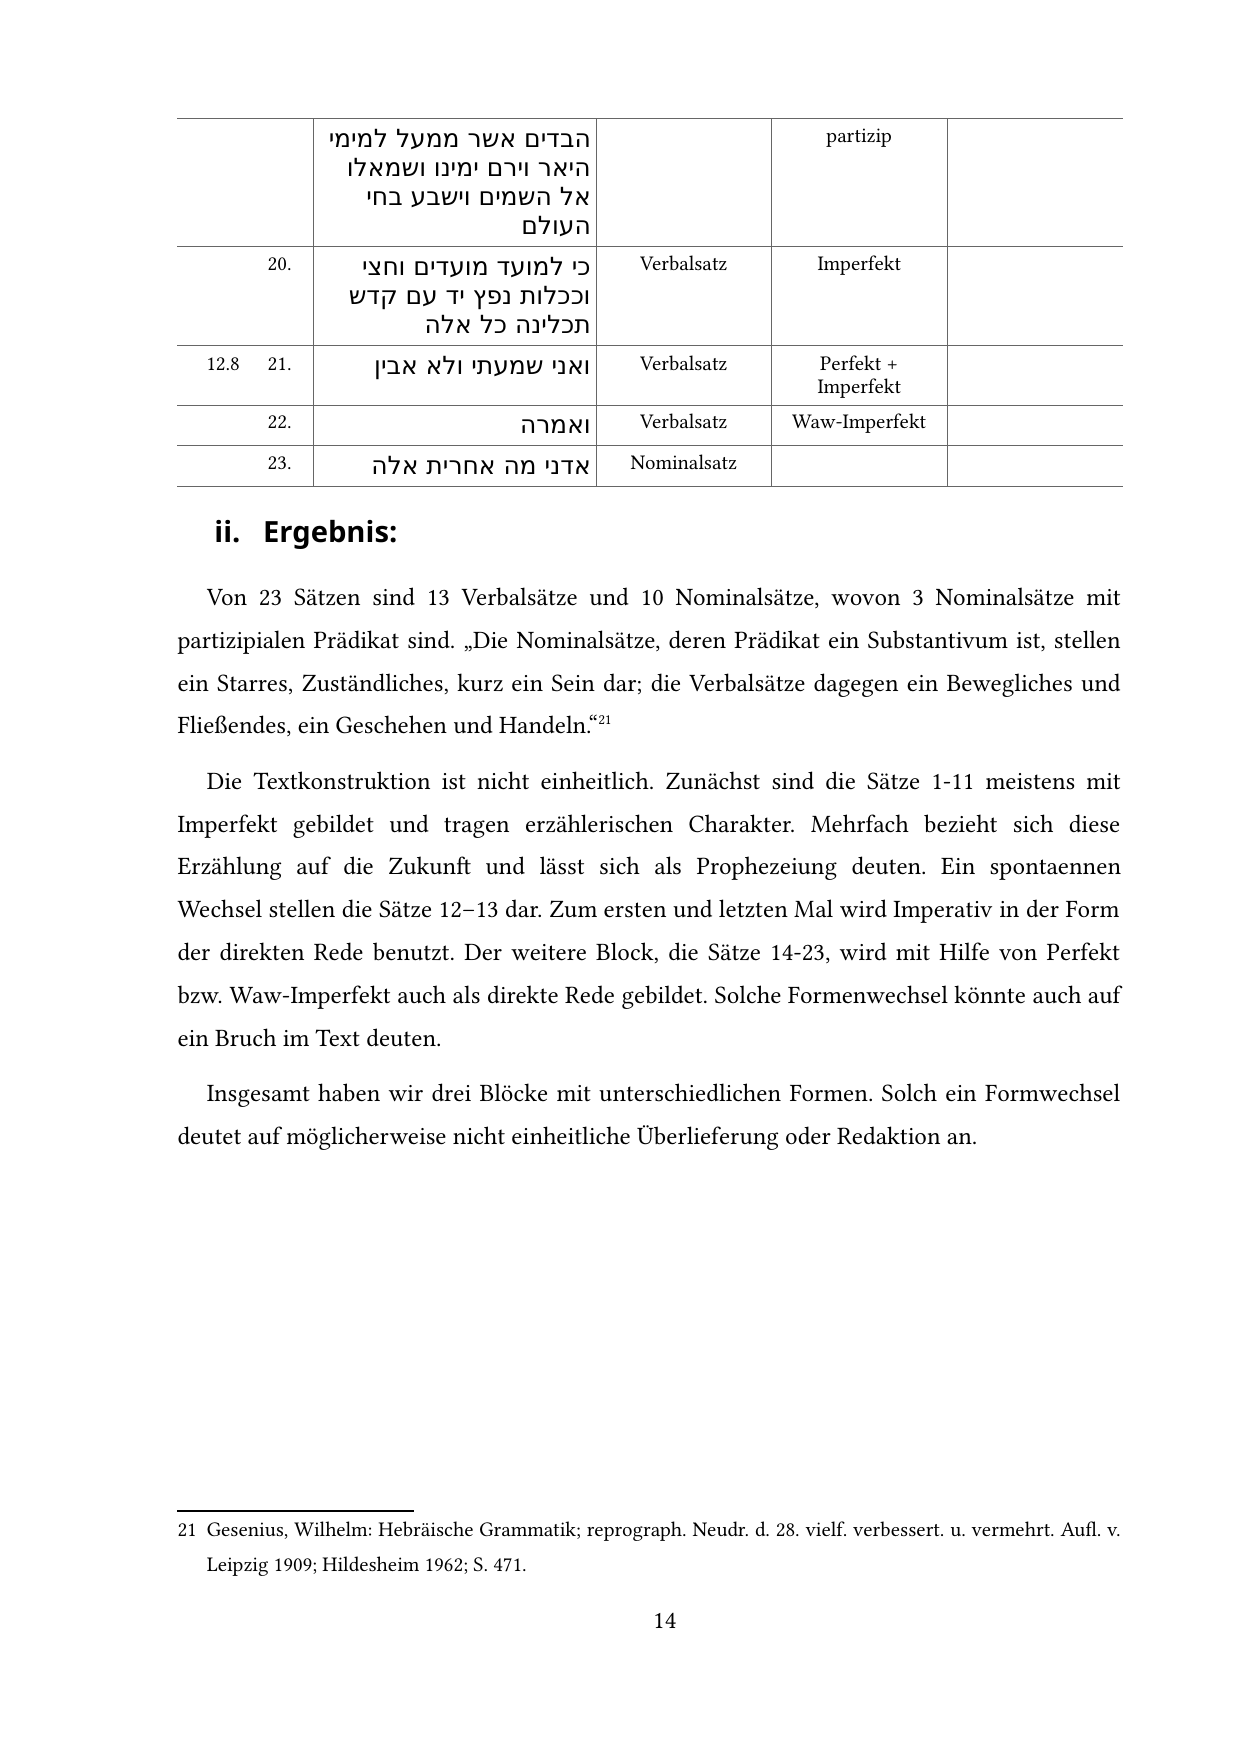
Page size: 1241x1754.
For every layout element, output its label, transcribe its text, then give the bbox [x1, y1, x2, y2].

table_cell ואני שמעתי ולא אבין [314, 346, 596, 404]
table_cell אדני מה אחרית אלה [314, 446, 596, 486]
table_cell [772, 446, 947, 486]
table_cell 21. [245, 346, 313, 404]
table_cell 22. [245, 406, 313, 445]
table_cell [177, 247, 245, 345]
subtitle Ergebnis: [177, 511, 1122, 551]
table_cell 12,7 [177, 119, 245, 246]
table_cell Verbalsatz [597, 247, 771, 345]
table_cell כי למועד מועדים וחצי וככלות נפץ יד עם קדש תכלינה כל אלה [314, 247, 596, 345]
table_cell Nominalsatz [597, 446, 771, 486]
table_cell הבדים אשר ממעל למימי היאר וירם ימינו ושמאלו אל השמים וישבע בחי העולם [314, 119, 596, 246]
table_cell [948, 247, 1122, 345]
table_cell Waw-Imperfekt [772, 406, 947, 445]
table_cell [948, 346, 1122, 404]
table_cell ואמרה [314, 406, 596, 445]
table_cell [177, 406, 245, 445]
table_cell Perfekt + Imperfekt [772, 346, 947, 404]
table_cell [245, 119, 313, 246]
table_cell [177, 446, 245, 486]
table_cell 12,8 [177, 346, 245, 404]
table_cell Verbalsatz [597, 346, 771, 404]
table_cell Verbalsatz [597, 406, 771, 445]
table_cell [597, 119, 771, 246]
table_cell 20. [245, 247, 313, 345]
table_cell [948, 446, 1122, 486]
table_cell Imperfekt [772, 247, 947, 345]
text Insgesamt haben wir drei Blöcke mit unterschiedlichen Formen. Solch ein Formwechsel deutet auf möglicherweise nicht einheitliche Überlieferung oder Redaktion an. [177, 1079, 1122, 1150]
text Die Textkonstruktion ist nicht einheitlich. Zunächst sind die Sätze 1-11 meistens mit Imperfekt gebildet und tragen erzählerischen Charakter. Mehrfach bezieht sich diese Erzählung auf die Zukunft und lässt sich als Prophezeiung deuten. Ein spontaennen Wechsel stellen die Sätze 12–13 dar. Zum ersten und letzten Mal wird Imperativ in der Form der direkten Rede benutzt. Der weitere Block, die Sätze 14-23, wird mit Hilfe von Perfekt bzw. Waw-Imperfekt auch als direkte Rede gebildet. Solche Formenwechsel könnte auch auf ein Bruch im Text deuten. [177, 767, 1122, 1052]
table_cell [948, 406, 1122, 445]
table_cell partizip [772, 119, 947, 246]
table_cell [948, 119, 1122, 246]
table_cell 23. [245, 446, 313, 486]
text Von 23 Sätzen sind 13 Verbalsätze und 10 Nominalsätze, wovon 3 Nominalsätze mit partizipialen Prädikat sind. „Die Nominalsätze, deren Prädikat ein Substantivum ist, stellen ein Starres, Zuständliches, kurz ein Sein dar; die Verbalsätze dagegen ein Bewegliches und Fließendes, ein Geschehen und Handeln.“ [177, 583, 1122, 740]
text Gesenius, Wilhelm: Hebräische Grammatik; reprograph. Neudr. d. 28. vielf. verbessert. u. vermehrt. Aufl. v. Leipzig 1909; Hildesheim 1962; S. 471. [177, 1517, 1122, 1577]
